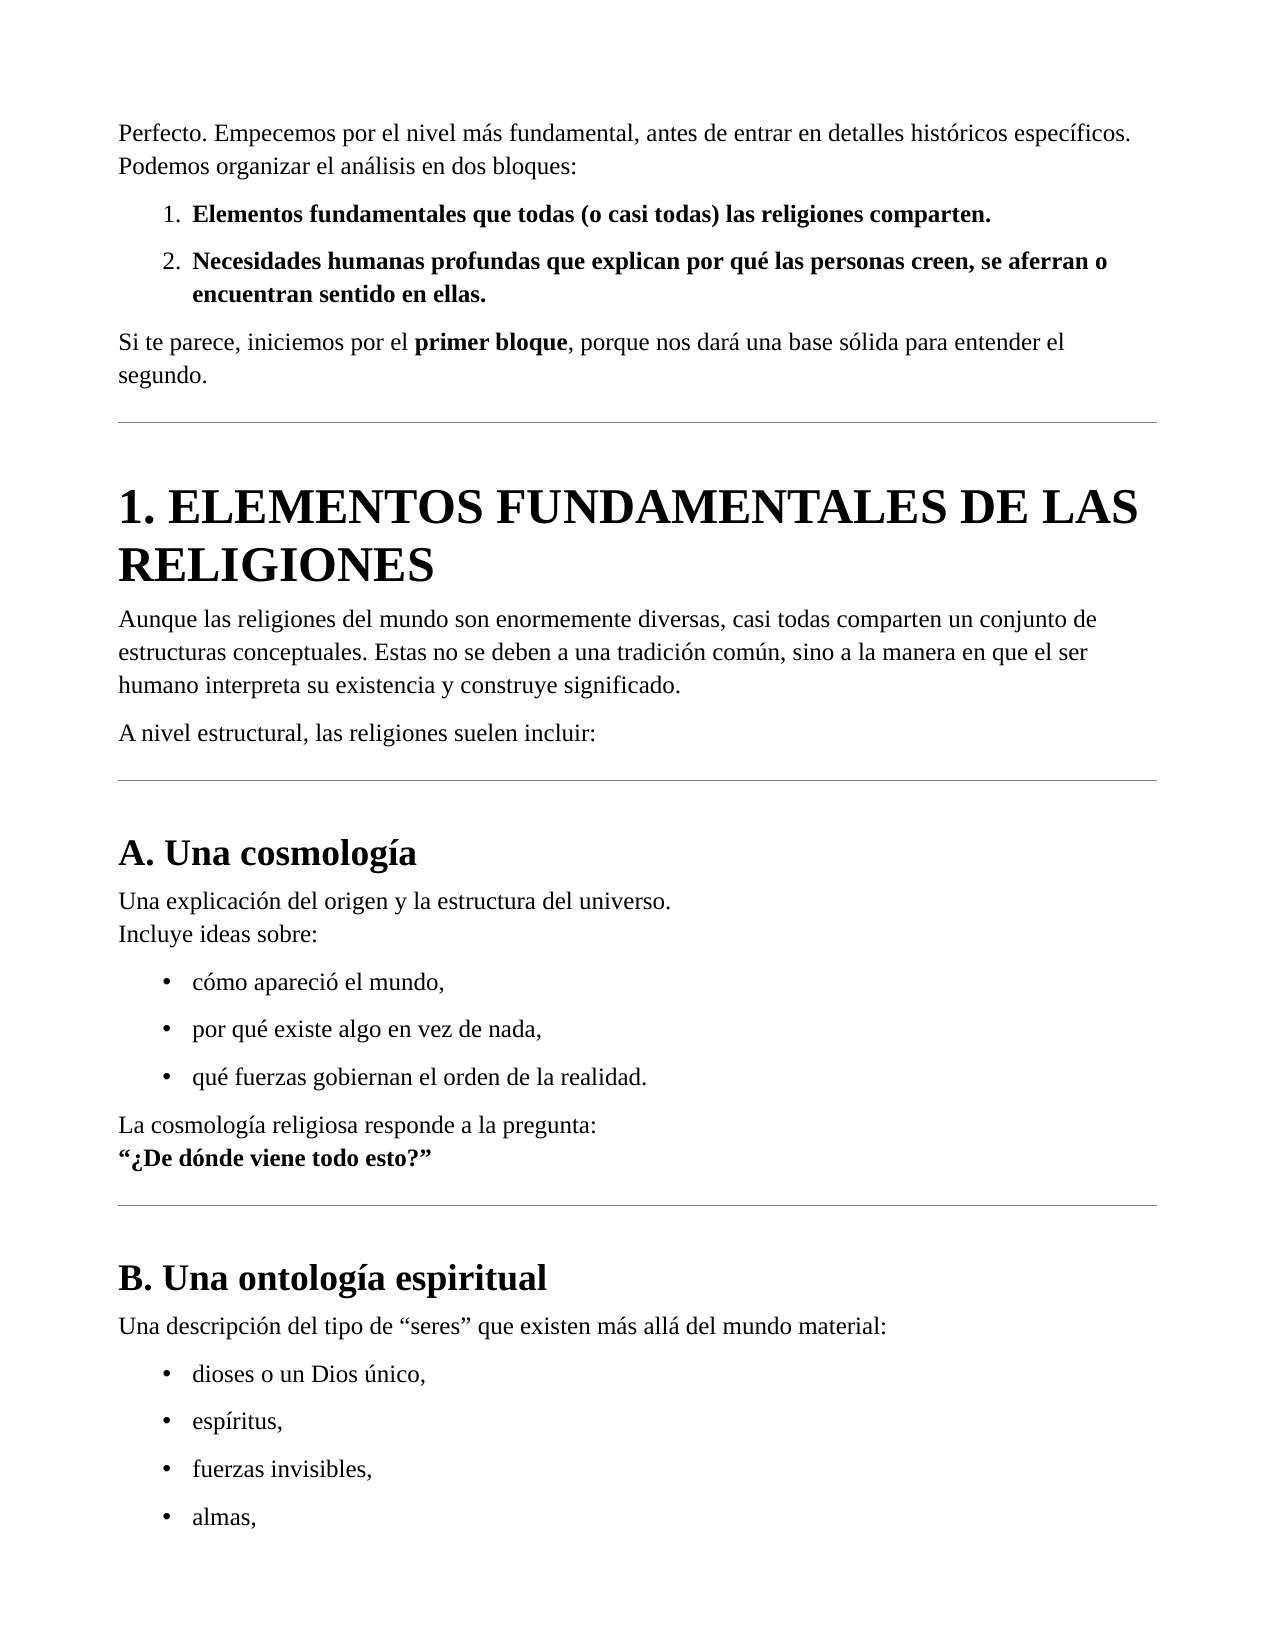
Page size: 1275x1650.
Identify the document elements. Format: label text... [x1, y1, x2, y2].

list qué fuerzas gobiernan el orden de la realidad. [162, 1062, 1157, 1091]
subtitle A. Una cosmología [118, 831, 1157, 874]
subtitle B. Una ontología espiritual [118, 1256, 1157, 1299]
list dioses o un Dios único, [162, 1359, 1157, 1387]
subtitle 1. ELEMENTOS FUNDAMENTALES DE LAS RELIGIONES [118, 477, 1157, 592]
text Aunque las religiones del mundo son enormemente diversas, casi todas comparten un conjunto de estructuras conceptuales. Estas no se deben a una tradición común, sino a la manera en que el ser humano interpreta su existencia y construye significado. [118, 604, 1157, 699]
text La cosmología religiosa responde a la pregunta: “¿De dónde viene todo esto?” [118, 1110, 1157, 1172]
text Una explicación del origen y la estructura del universo. Incluye ideas sobre: [118, 886, 1157, 948]
list espíritus, [162, 1406, 1157, 1435]
list fuerzas invisibles, [162, 1454, 1157, 1483]
text A nivel estructural, las religiones suelen incluir: [118, 718, 1157, 747]
list Elementos fundamentales que todas (o casi todas) las religiones comparten. [162, 199, 1157, 227]
list almas, [162, 1502, 1157, 1530]
text Perfecto. Empecemos por el nivel más fundamental, antes de entrar en detalles históricos específicos. Podemos organizar el análisis en dos bloques: [118, 118, 1157, 180]
text Una descripción del tipo de “seres” que existen más allá del mundo material: [118, 1311, 1157, 1340]
list cómo apareció el mundo, [162, 967, 1157, 996]
list por qué existe algo en vez de nada, [162, 1014, 1157, 1043]
list Necesidades humanas profundas que explican por qué las personas creen, se aferran o encuentran sentido en ellas. [162, 246, 1157, 308]
text Si te parece, iniciemos por el primer bloque, porque nos dará una base sólida para entender el segundo. [118, 327, 1157, 389]
